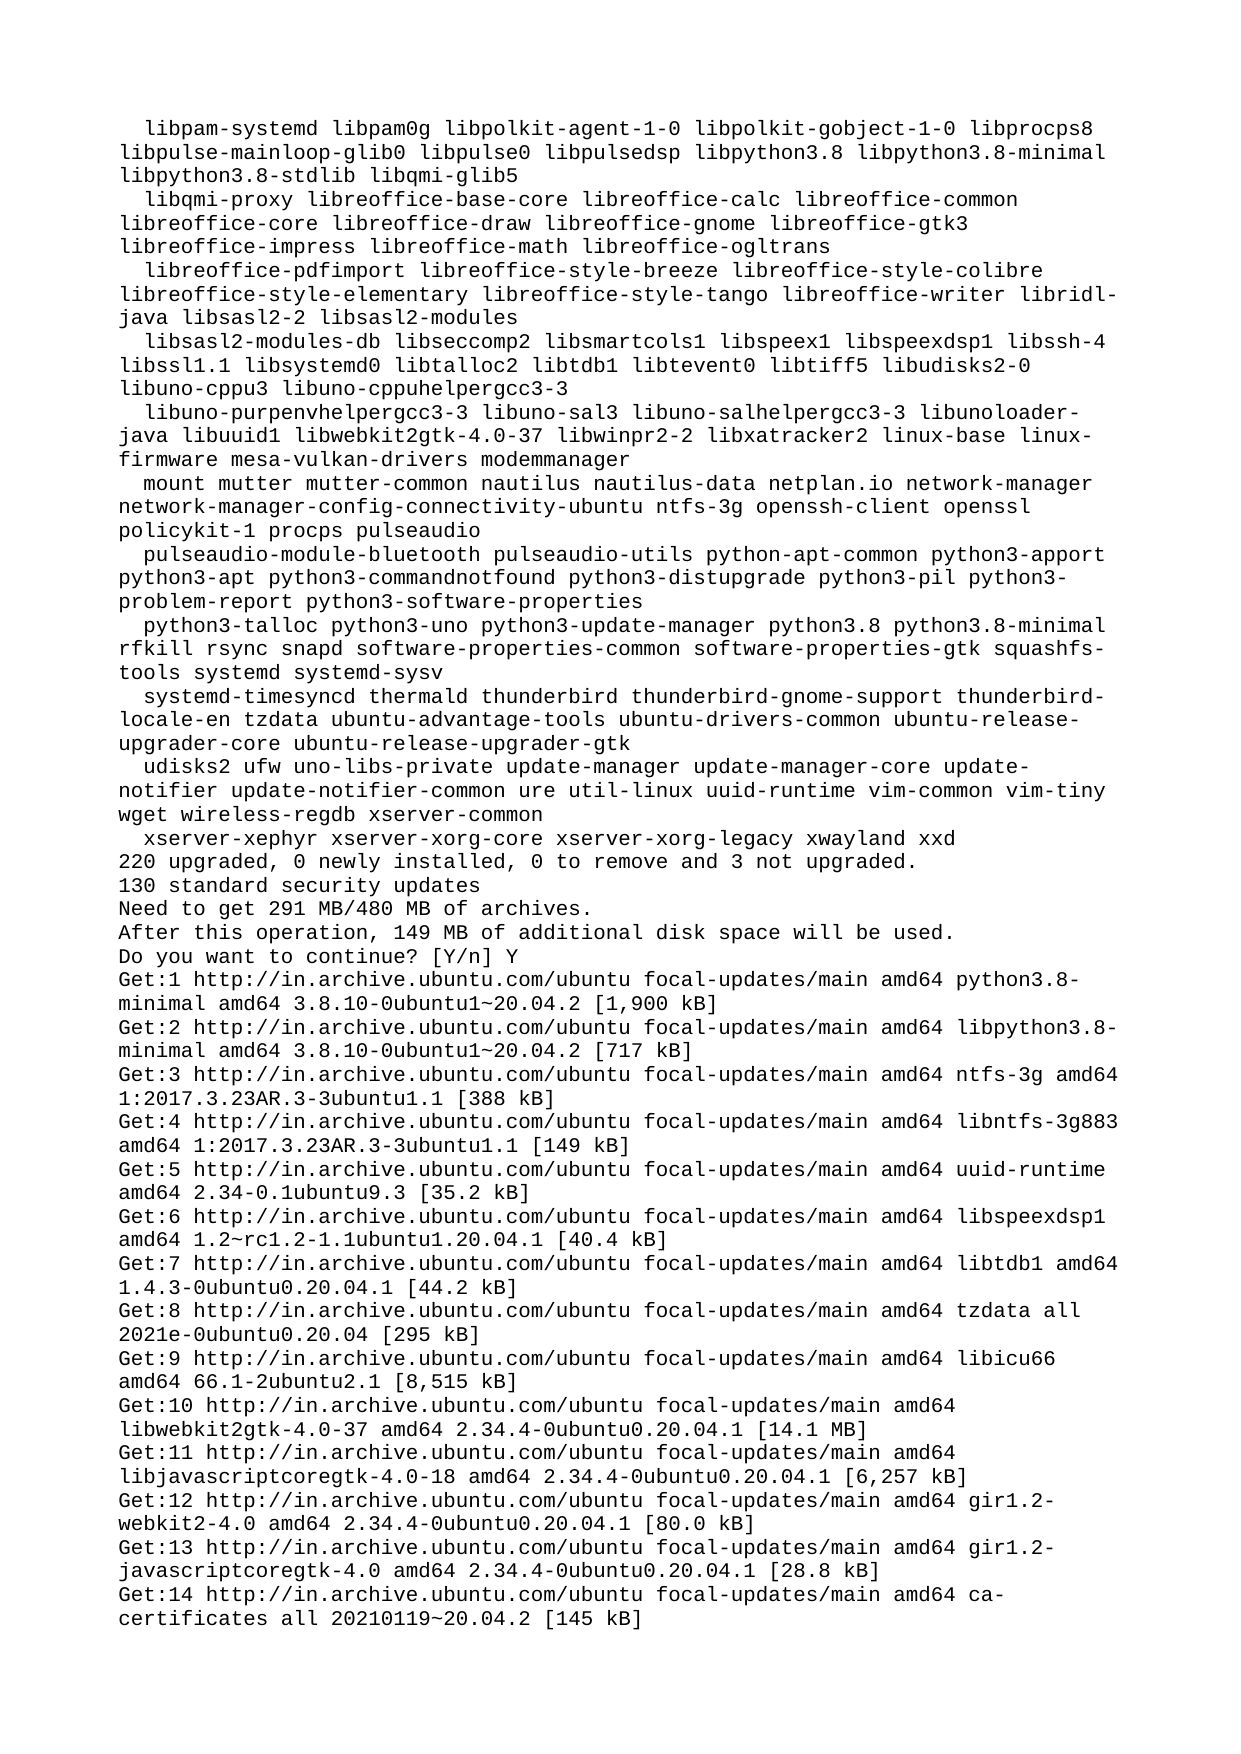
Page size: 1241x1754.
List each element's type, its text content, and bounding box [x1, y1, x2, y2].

text Get:13 http://in.archive.ubuntu.com/ubuntu focal-updates/main amd64 gir1.2-javascriptcoregtk-4.0 amd64 2.34.4-0ubuntu0.20.04.1 [28.8 kB] [118, 1537, 1122, 1584]
text After this operation, 149 MB of additional disk space will be used. [118, 922, 1122, 946]
text mount mutter mutter-common nautilus nautilus-data netplan.io network-manager network-manager-config-connectivity-ubuntu ntfs-3g openssh-client openssl policykit-1 procps pulseaudio [118, 473, 1122, 544]
text Get:6 http://in.archive.ubuntu.com/ubuntu focal-updates/main amd64 libspeexdsp1 amd64 1.2~rc1.2-1.1ubuntu1.20.04.1 [40.4 kB] [118, 1206, 1122, 1253]
text Do you want to continue? [Y/n] Y [118, 946, 1122, 969]
text xserver-xephyr xserver-xorg-core xserver-xorg-legacy xwayland xxd [118, 827, 1122, 851]
text python3-talloc python3-uno python3-update-manager python3.8 python3.8-minimal rfkill rsync snapd software-properties-common software-properties-gtk squashfs-tools systemd systemd-sysv [118, 615, 1122, 686]
text Get:9 http://in.archive.ubuntu.com/ubuntu focal-updates/main amd64 libicu66 amd64 66.1-2ubuntu2.1 [8,515 kB] [118, 1348, 1122, 1395]
text Get:10 http://in.archive.ubuntu.com/ubuntu focal-updates/main amd64 libwebkit2gtk-4.0-37 amd64 2.34.4-0ubuntu0.20.04.1 [14.1 MB] [118, 1395, 1122, 1442]
text libuno-purpenvhelpergcc3-3 libuno-sal3 libuno-salhelpergcc3-3 libunoloader-java libuuid1 libwebkit2gtk-4.0-37 libwinpr2-2 libxatracker2 linux-base linux-firmware mesa-vulkan-drivers modemmanager [118, 402, 1122, 473]
text Get:12 http://in.archive.ubuntu.com/ubuntu focal-updates/main amd64 gir1.2-webkit2-4.0 amd64 2.34.4-0ubuntu0.20.04.1 [80.0 kB] [118, 1489, 1122, 1537]
text 220 upgraded, 0 newly installed, 0 to remove and 3 not upgraded. [118, 851, 1122, 875]
text libreoffice-pdfimport libreoffice-style-breeze libreoffice-style-colibre libreoffice-style-elementary libreoffice-style-tango libreoffice-writer libridl-java libsasl2-2 libsasl2-modules [118, 260, 1122, 331]
text 130 standard security updates [118, 875, 1122, 898]
text Get:7 http://in.archive.ubuntu.com/ubuntu focal-updates/main amd64 libtdb1 amd64 1.4.3-0ubuntu0.20.04.1 [44.2 kB] [118, 1253, 1122, 1300]
text libqmi-proxy libreoffice-base-core libreoffice-calc libreoffice-common libreoffice-core libreoffice-draw libreoffice-gnome libreoffice-gtk3 libreoffice-impress libreoffice-math libreoffice-ogltrans [118, 189, 1122, 260]
text Need to get 291 MB/480 MB of archives. [118, 898, 1122, 922]
text Get:3 http://in.archive.ubuntu.com/ubuntu focal-updates/main amd64 ntfs-3g amd64 1:2017.3.23AR.3-3ubuntu1.1 [388 kB] [118, 1064, 1122, 1111]
text Get:11 http://in.archive.ubuntu.com/ubuntu focal-updates/main amd64 libjavascriptcoregtk-4.0-18 amd64 2.34.4-0ubuntu0.20.04.1 [6,257 kB] [118, 1442, 1122, 1489]
text libsasl2-modules-db libseccomp2 libsmartcols1 libspeex1 libspeexdsp1 libssh-4 libssl1.1 libsystemd0 libtalloc2 libtdb1 libtevent0 libtiff5 libudisks2-0 libuno-cppu3 libuno-cppuhelpergcc3-3 [118, 331, 1122, 402]
text Get:8 http://in.archive.ubuntu.com/ubuntu focal-updates/main amd64 tzdata all 2021e-0ubuntu0.20.04 [295 kB] [118, 1300, 1122, 1348]
text systemd-timesyncd thermald thunderbird thunderbird-gnome-support thunderbird-locale-en tzdata ubuntu-advantage-tools ubuntu-drivers-common ubuntu-release-upgrader-core ubuntu-release-upgrader-gtk [118, 686, 1122, 757]
text Get:2 http://in.archive.ubuntu.com/ubuntu focal-updates/main amd64 libpython3.8-minimal amd64 3.8.10-0ubuntu1~20.04.2 [717 kB] [118, 1017, 1122, 1064]
text Get:4 http://in.archive.ubuntu.com/ubuntu focal-updates/main amd64 libntfs-3g883 amd64 1:2017.3.23AR.3-3ubuntu1.1 [149 kB] [118, 1111, 1122, 1158]
text Get:1 http://in.archive.ubuntu.com/ubuntu focal-updates/main amd64 python3.8-minimal amd64 3.8.10-0ubuntu1~20.04.2 [1,900 kB] [118, 969, 1122, 1017]
text libpam-systemd libpam0g libpolkit-agent-1-0 libpolkit-gobject-1-0 libprocps8 libpulse-mainloop-glib0 libpulse0 libpulsedsp libpython3.8 libpython3.8-minimal libpython3.8-stdlib libqmi-glib5 [118, 118, 1122, 189]
text udisks2 ufw uno-libs-private update-manager update-manager-core update-notifier update-notifier-common ure util-linux uuid-runtime vim-common vim-tiny wget wireless-regdb xserver-common [118, 757, 1122, 827]
text Get:14 http://in.archive.ubuntu.com/ubuntu focal-updates/main amd64 ca-certificates all 20210119~20.04.2 [145 kB] [118, 1584, 1122, 1631]
text Get:5 http://in.archive.ubuntu.com/ubuntu focal-updates/main amd64 uuid-runtime amd64 2.34-0.1ubuntu9.3 [35.2 kB] [118, 1158, 1122, 1206]
text pulseaudio-module-bluetooth pulseaudio-utils python-apt-common python3-apport python3-apt python3-commandnotfound python3-distupgrade python3-pil python3-problem-report python3-software-properties [118, 544, 1122, 615]
